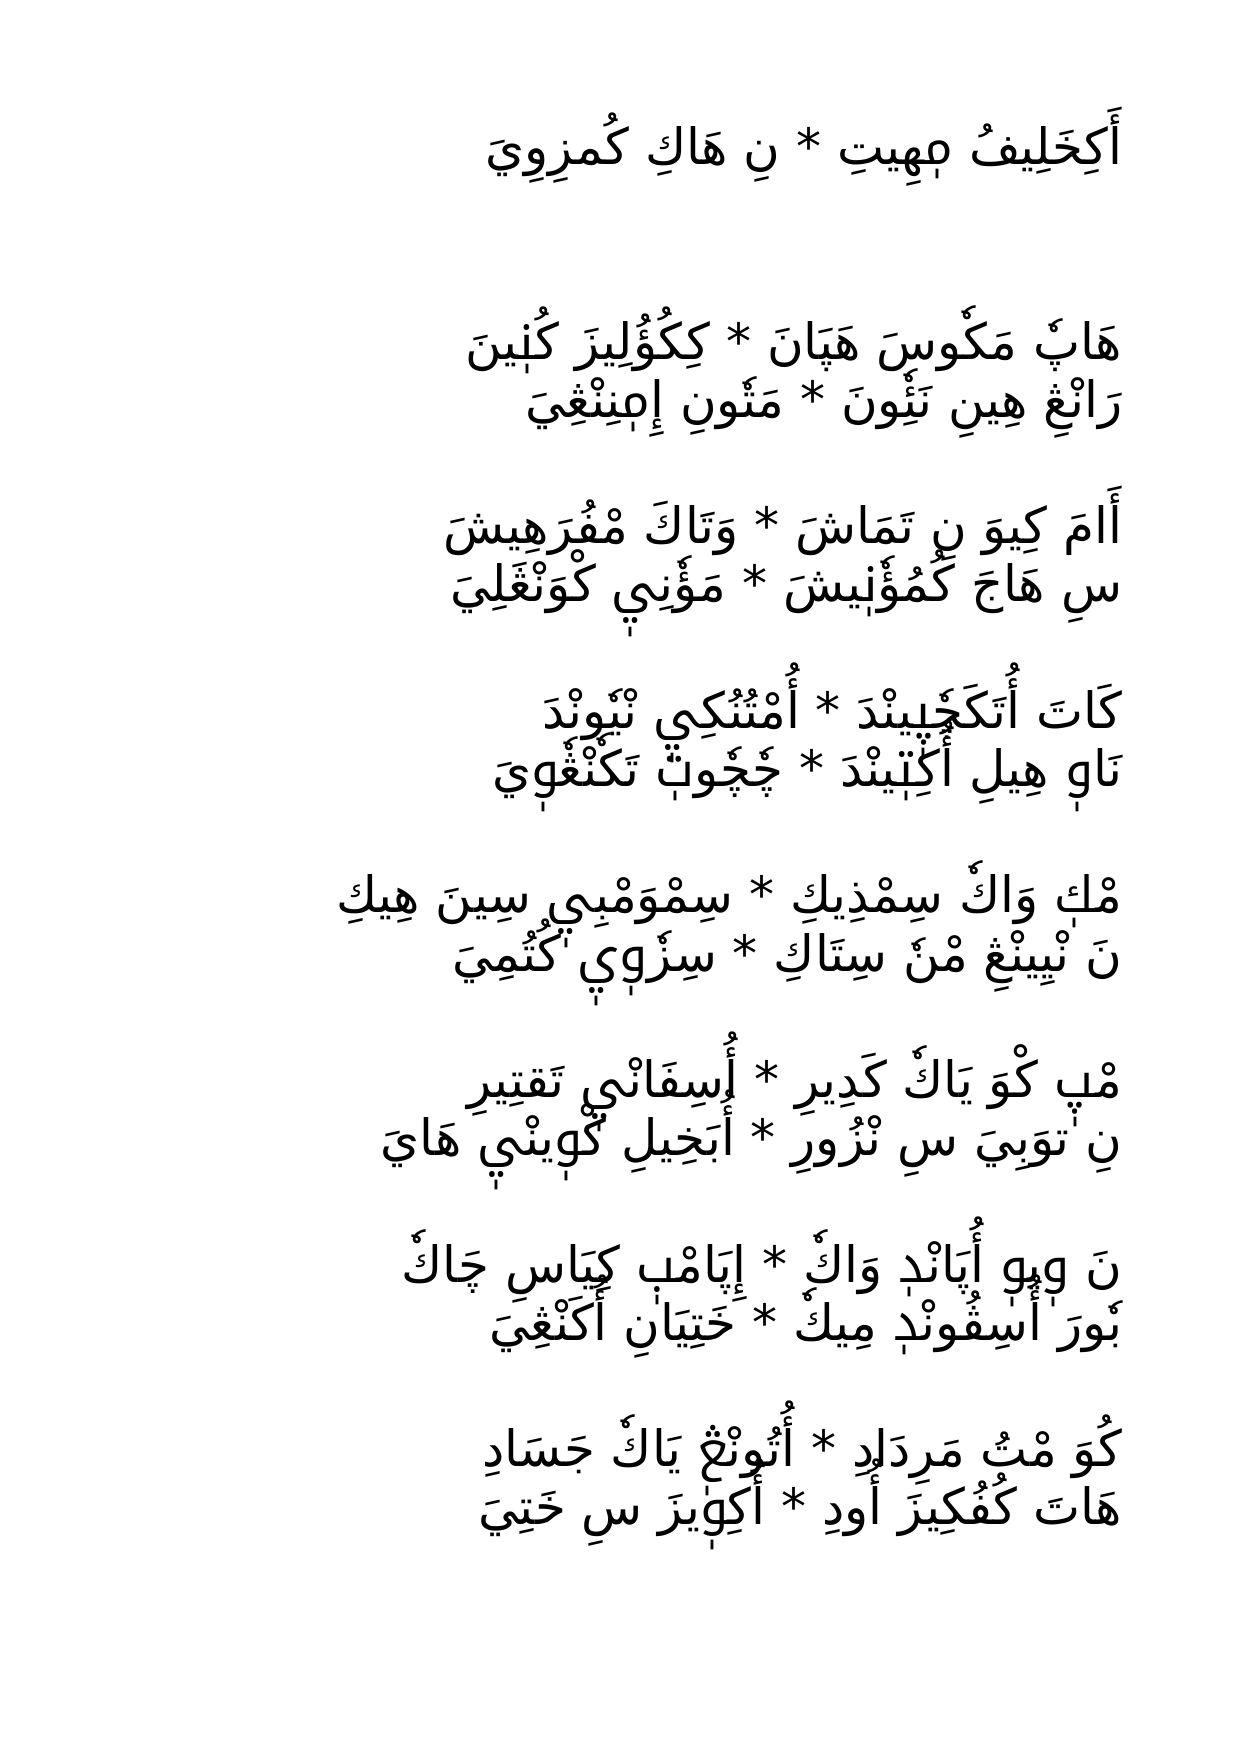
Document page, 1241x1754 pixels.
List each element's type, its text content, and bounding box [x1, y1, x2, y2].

text كُوَ مْتُ مَرِدَادِ * أُتُونْڠٖ يَاكٗ جَسَادِ [118, 1420, 1122, 1478]
text رَانْڠِ هِينِ نَئِٗونَ * مَتٗونِ إِمٖنِنْڠِيَ [118, 371, 1122, 429]
text نَ نْيِينْڠِ مْنٗ سِتَاكِ * سِزٗوٖيٖ كُتُمِيَ [118, 924, 1122, 983]
text نَاوٖ هِيلِ أُكِتٖينْدَ * چٗچٗوتٖ تَكٗنْڠٗوٖيَ [118, 740, 1122, 798]
text كَاتَ أُتَكَچٗپٖينْدَ * أُمْتُنُكِيٖ نْيٗونْدَ [118, 682, 1122, 740]
text أَامَ كِيوَ نِ تَمَاشَ * وَتَاكَ مْفُرَهِيشَ [118, 497, 1122, 555]
text هَاپٗ مَكٗوسَ هَپَانَ * كِكُؤُلِيزَ كُنٖينَ [118, 313, 1122, 371]
text نَ وٖيوٖ أُپَانْدٖ وَاكٗ * إِپَامْبٖ كِيَاسِ چَاكٗ [118, 1236, 1122, 1294]
text بٗورَ أُسِڤُونْدٖ مِيكٗ * خَتِيَانِ أُكَنْڠِيَ [118, 1294, 1122, 1352]
text هَاتَ كُفُكِيزَ أُودِ * أُكِوٖيزَ سِ خَتِيَ [118, 1478, 1122, 1537]
text نِ توَبِيَ سِ نْزُورِ * أُبَخِيلِ كْوٖينْيٖ هَايَ [118, 1109, 1122, 1167]
text سِ هَاجَ كُمُؤٗنٖيشَ * مَؤٗنِيٖ كْوَنْڠَلِيَ [118, 555, 1122, 614]
text مْپٖ كْوَ يَاكٗ كَدِيرِ * أُسِفَانْيٖ تَقتِيرِ [118, 1051, 1122, 1109]
text أَكِخَلِيفُ مٖهِيتِ * نِ هَاكِ كُمزِوِيَ [118, 118, 1122, 176]
text مْكٖ وَاكٗ سِمْذِيكِ * سِمْوَمْبِيٖ سِينَ هِيكِ [118, 866, 1122, 924]
